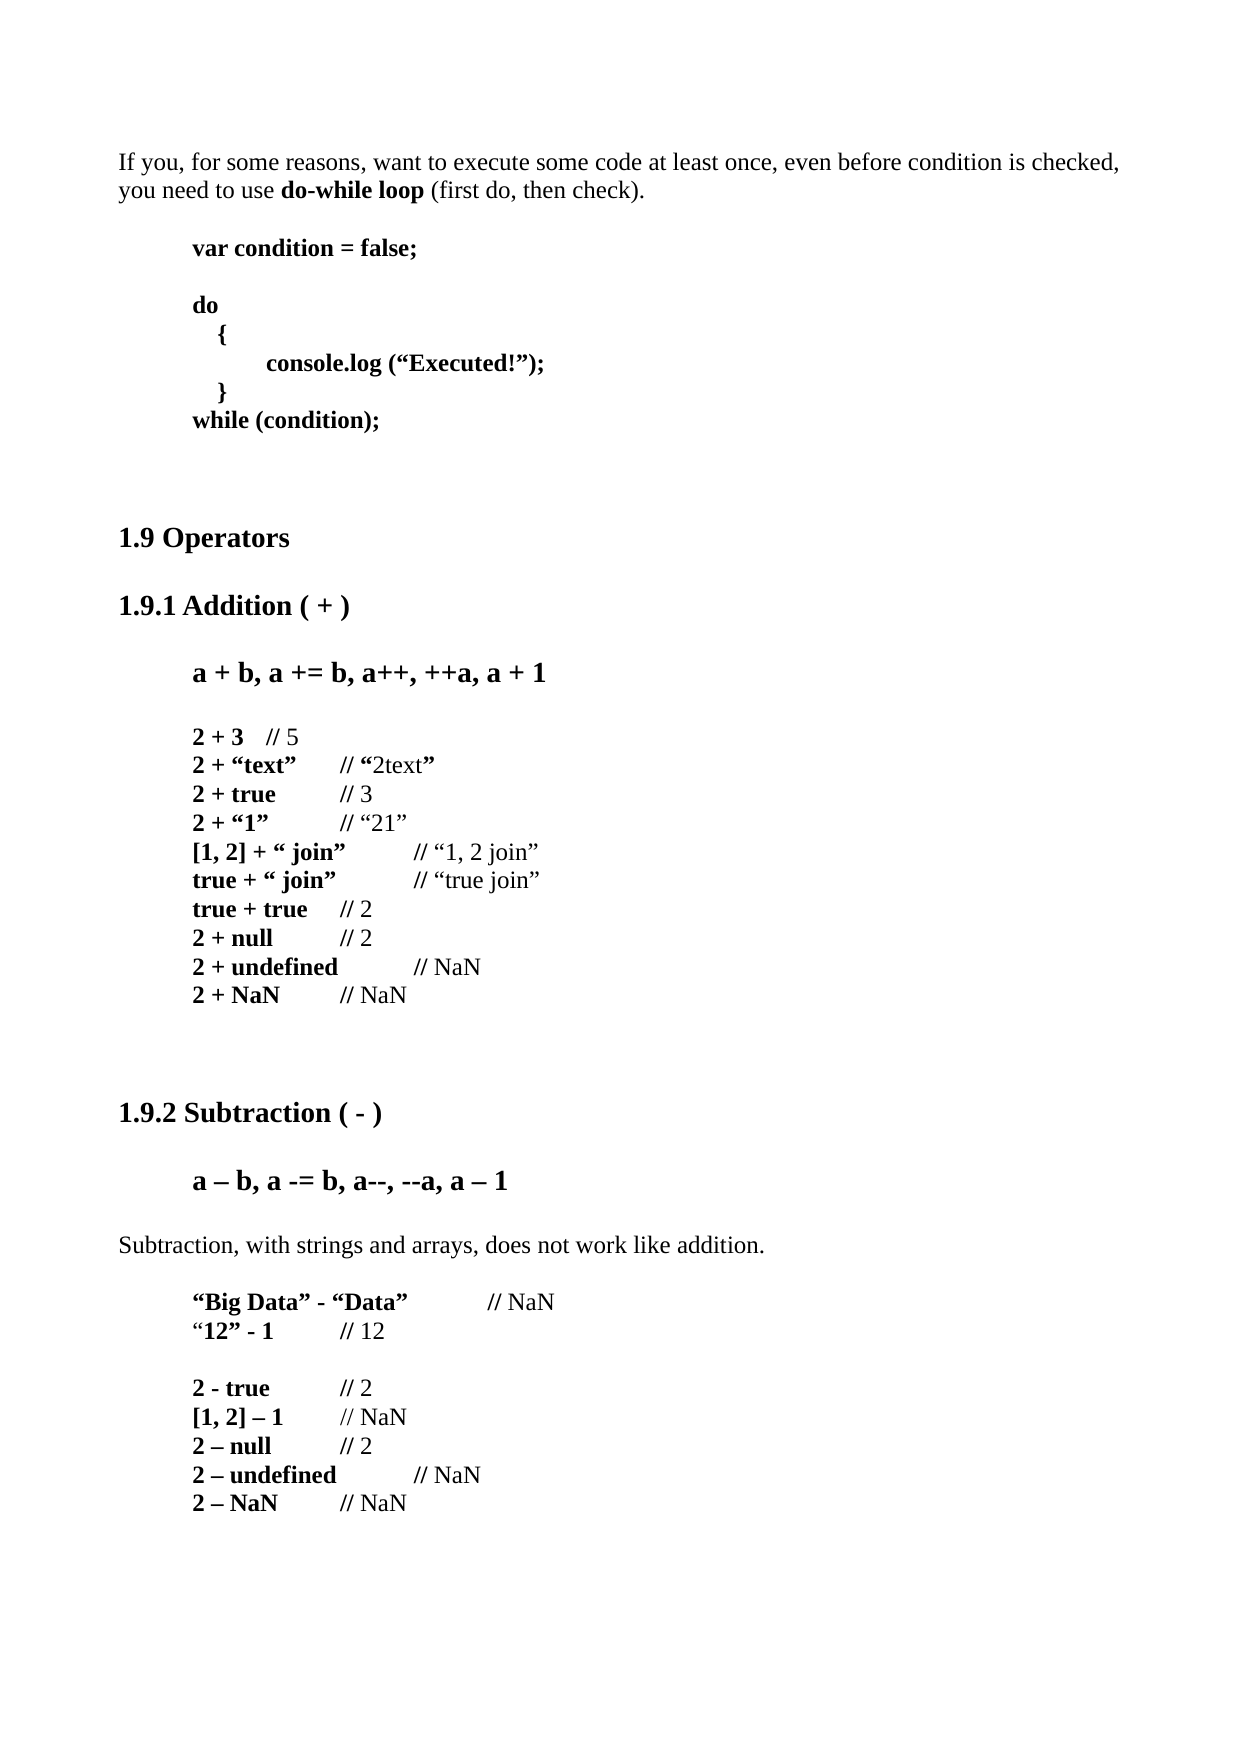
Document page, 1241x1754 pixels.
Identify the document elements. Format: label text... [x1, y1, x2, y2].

text Subtraction, with strings and arrays, does not work like addition. [118, 1230, 1122, 1258]
text a + b, a += b, a++, ++a, a + 1 [118, 655, 1122, 688]
text do [118, 291, 1122, 319]
text 2 + “text” // “2text” [118, 751, 1122, 779]
text 1.9.1 Addition ( + ) [118, 588, 1122, 621]
text [1, 2] + “ join” // “1, 2 join” [118, 837, 1122, 866]
text 2 – undefined // NaN [118, 1460, 1122, 1488]
text 2 + “1” // “21” [118, 808, 1122, 837]
text console.log (“Executed!”); [118, 348, 1122, 377]
text [1, 2] – 1 // NaN [118, 1402, 1122, 1431]
text 2 – NaN // NaN [118, 1488, 1122, 1517]
text 1.9 Operators [118, 521, 1122, 554]
text “12” - 1 // 12 [118, 1316, 1122, 1345]
text true + true // 2 [118, 894, 1122, 923]
text } [118, 377, 1122, 406]
text { [118, 319, 1122, 348]
text 2 - true // 2 [118, 1373, 1122, 1402]
text If you, for some reasons, want to execute some code at least once, even before condition is checked, you need to use do-while loop (first do, then check). [118, 147, 1122, 204]
text 2 + true // 3 [118, 779, 1122, 808]
text 2 + NaN // NaN [118, 981, 1122, 1009]
text 2 + null // 2 [118, 923, 1122, 952]
text 2 – null // 2 [118, 1431, 1122, 1460]
text while (condition); [118, 406, 1122, 434]
text 2 + undefined // NaN [118, 952, 1122, 981]
text true + “ join” // “true join” [118, 866, 1122, 894]
text 2 + 3 // 5 [118, 722, 1122, 751]
text 1.9.2 Subtraction ( - ) [118, 1096, 1122, 1129]
text “Big Data” - “Data” // NaN [118, 1287, 1122, 1316]
text var condition = false; [118, 233, 1122, 262]
text a – b, a -= b, a--, --a, a – 1 [118, 1163, 1122, 1196]
